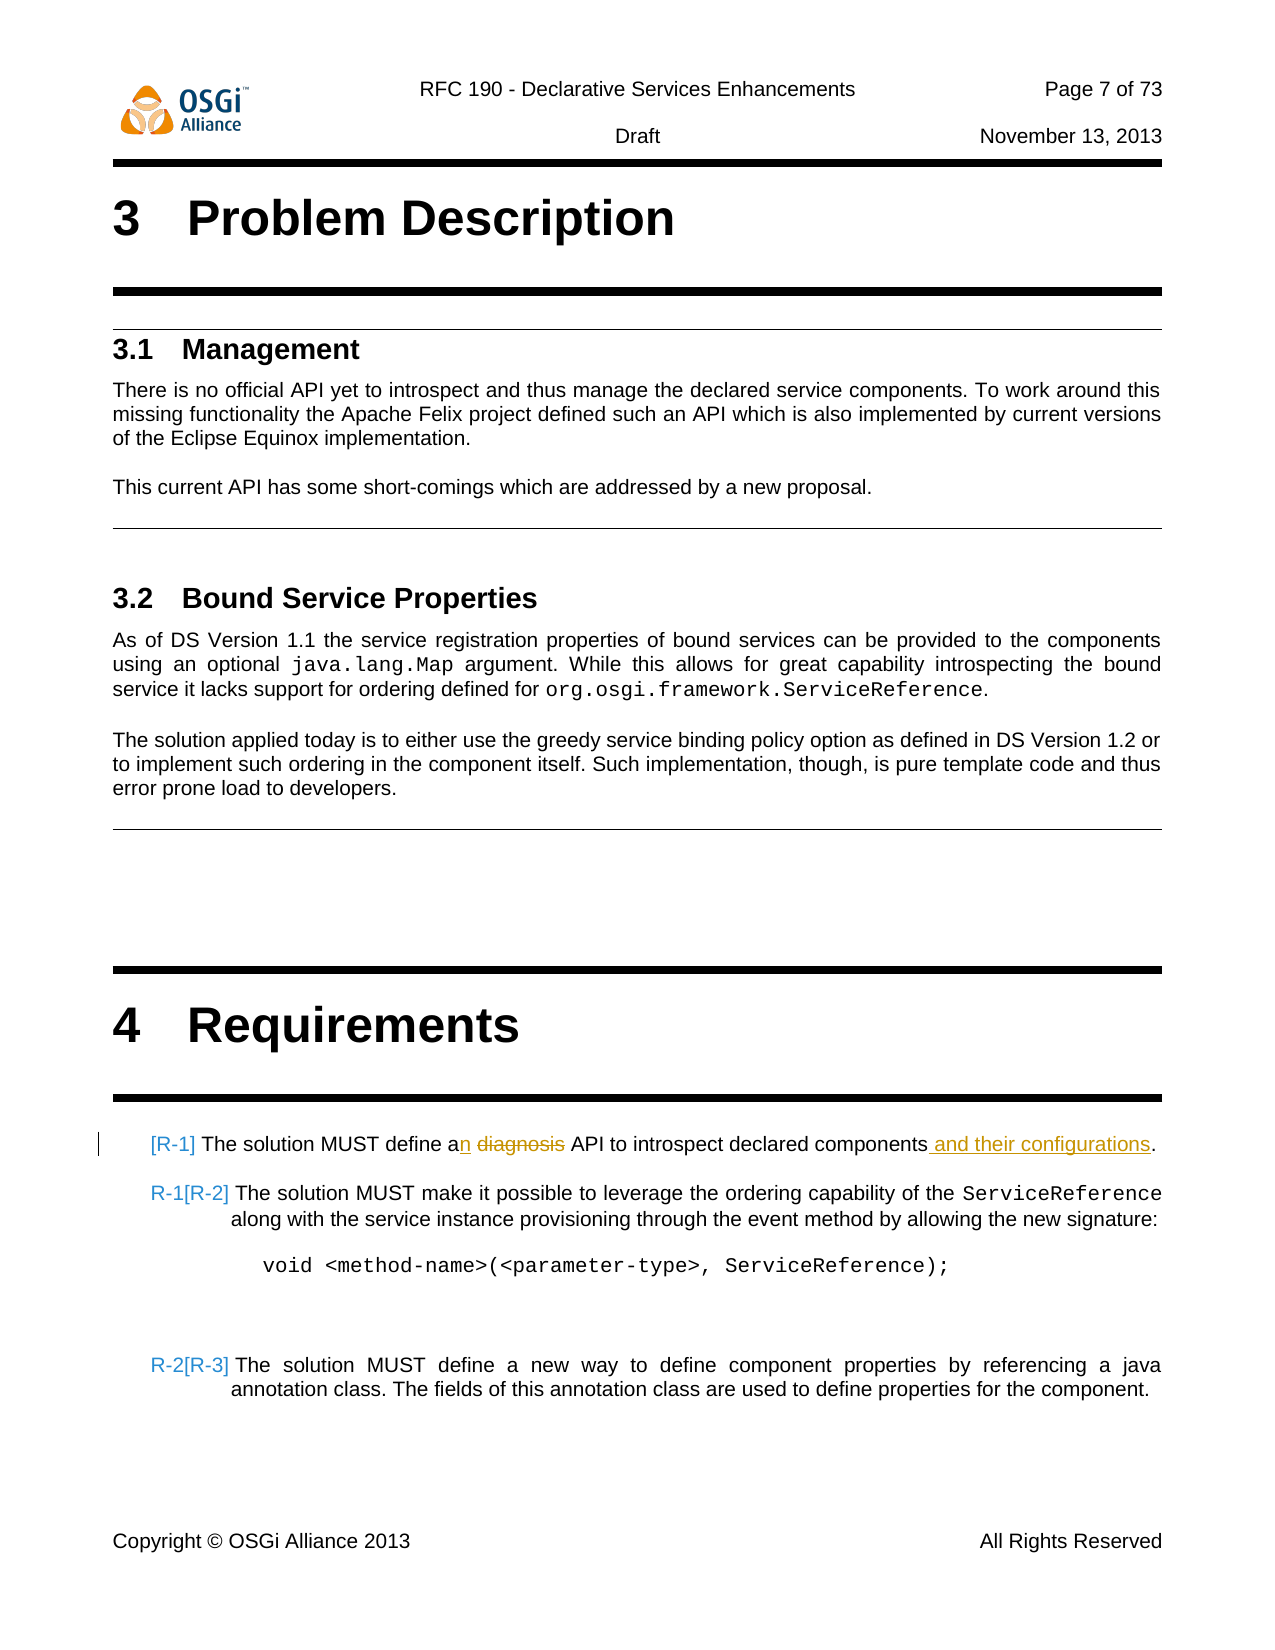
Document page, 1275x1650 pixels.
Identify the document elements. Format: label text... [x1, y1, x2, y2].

picture [113, 78, 257, 142]
text This current API has some short-comings which are addressed by a new proposal. [112, 475, 1162, 499]
subtitle Requirements [112, 967, 1162, 1102]
text As of DS Version 1.1 the service registration properties of bound services can be provided to the components using an optional java.lang.Map argument. While this allows for great capability introspecting the bound service it lacks support for ordering defined for org.osgi.framework.ServiceReference. [112, 627, 1162, 703]
text There is no official API yet to introspect and thus manage the declared service components. To work around this missing functionality the Apache Felix project defined such an API which is also implemented by current versions of the Eclipse Equinox implementation. [112, 378, 1162, 450]
subtitle Problem Description [112, 160, 1162, 296]
subtitle Bound Service Properties [112, 578, 1162, 615]
list void <method-name>(<parameter-type>, ServiceReference); [225, 1255, 1162, 1279]
list The solution MUST define a new way to define component properties by referencing a java annotation class. The fields of this annotation class are used to define properties for the component. [150, 1353, 1162, 1401]
list The solution MUST define an API to introspect declared components and their configurations. [150, 1132, 1162, 1156]
subtitle Management [112, 330, 1162, 366]
text The solution applied today is to either use the greedy service binding policy option as defined in DS Version 1.2 or to implement such ordering in the component itself. Such implementation, though, is pure template code and thus error prone load to developers. [112, 728, 1162, 800]
list The solution MUST make it possible to leverage the ordering capability of the ServiceReference along with the service instance provisioning through the event method by allowing the new signature: [150, 1181, 1162, 1230]
